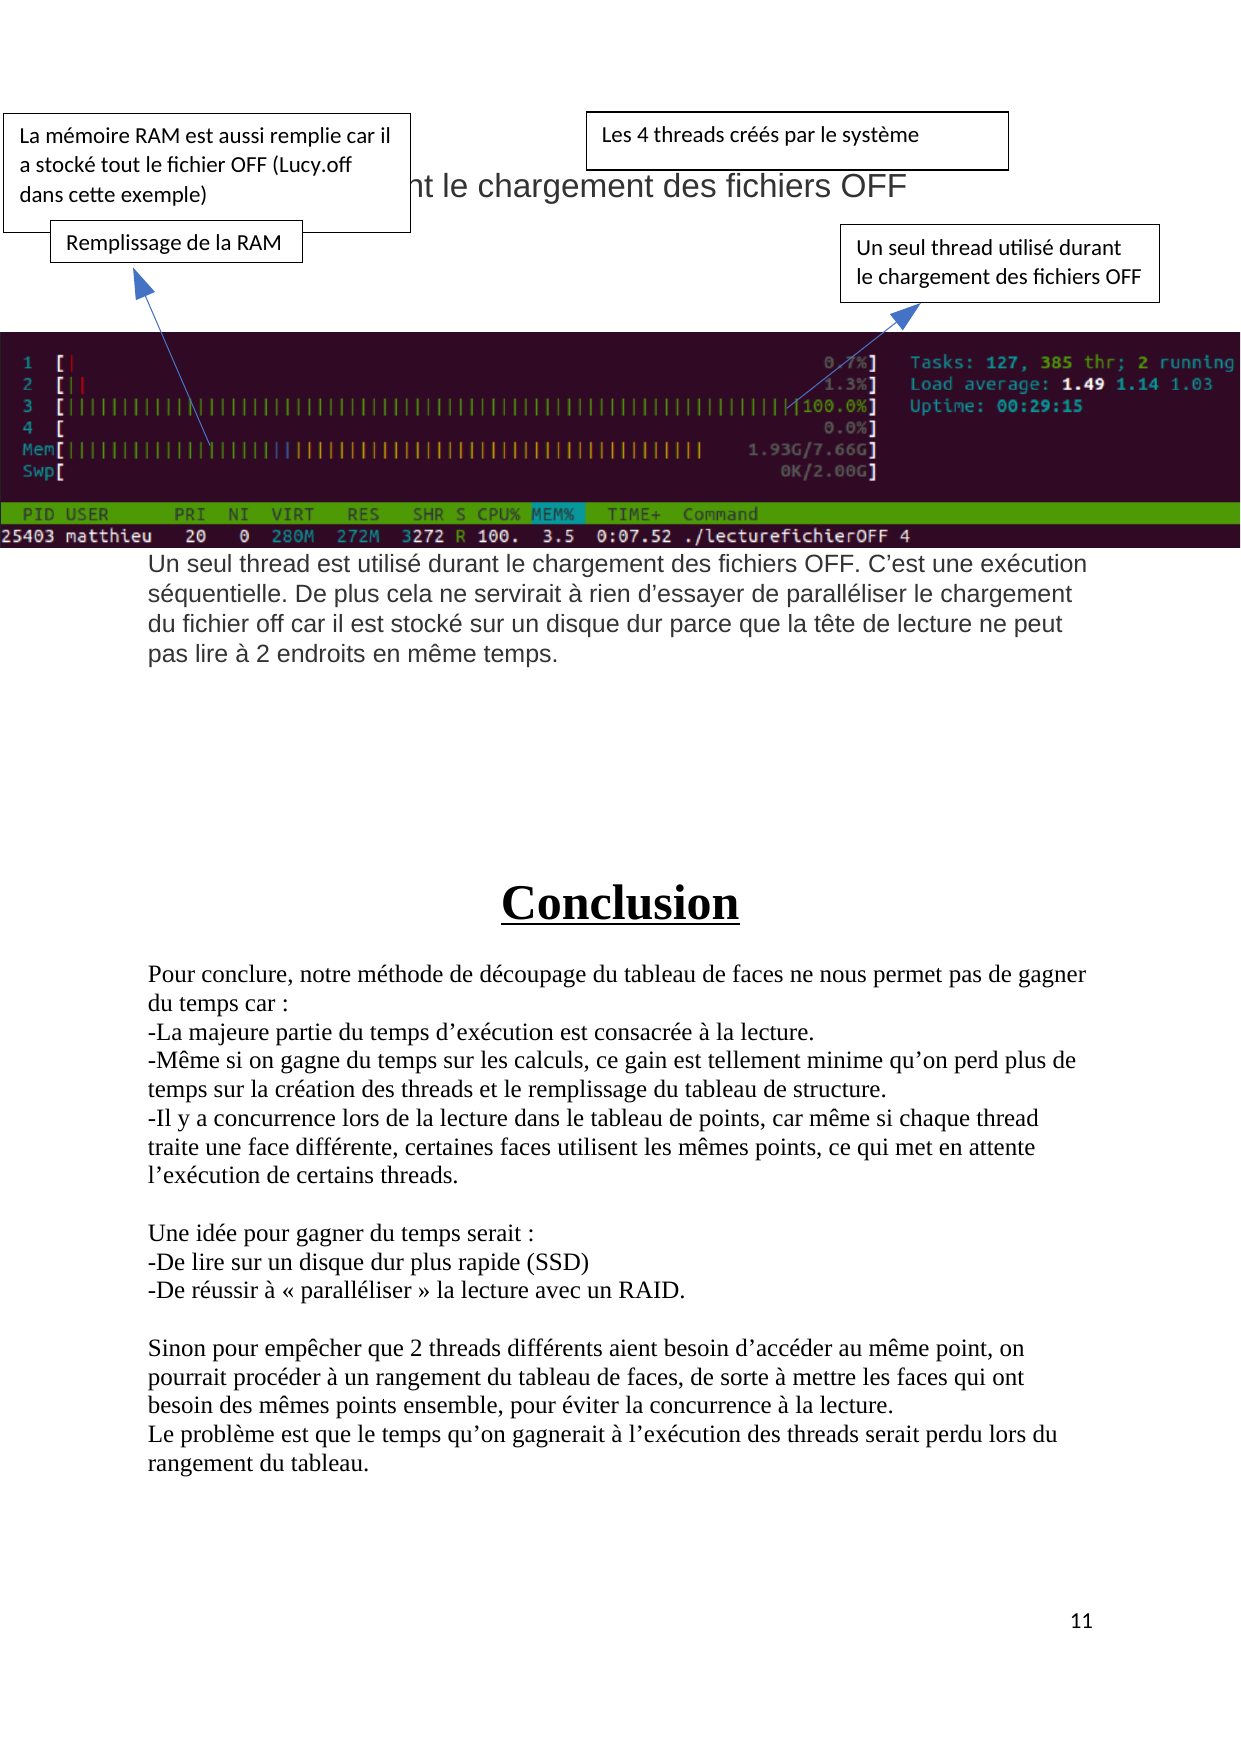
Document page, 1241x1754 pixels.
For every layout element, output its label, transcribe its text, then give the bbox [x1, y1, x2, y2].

text Conclusion [148, 873, 1093, 930]
text La mémoire RAM est aussi remplie car il a stocké tout le fichier OFF (Lucy.off dans cette exemple) [19, 121, 395, 208]
text Une idée pour gagner du temps serait : [148, 1218, 1093, 1247]
text -De lire sur un disque dur plus rapide (SSD) [148, 1247, 1093, 1275]
text Remplissage de la RAM [66, 228, 287, 255]
text Un seul thread utilisé durant le chargement des fichiers OFF [856, 233, 1144, 290]
text Le problème est que le temps qu’on gagnerait à l’exécution des threads serait perdu lors du rangement du tableau. [148, 1419, 1093, 1477]
text Durant le chargement des fichiers OFF [51, 221, 302, 262]
text Un seul thread est utilisé durant le chargement des fichiers OFF. C’est une exécution séquentielle. De plus cela ne servirait à rien d’essayer de paralléliser le chargement du fichier off car il est stocké sur un disque dur parce que la tête de lecture ne peut pas lire à 2 endroits en même temps. [148, 548, 1093, 668]
text -La majeure partie du temps d’exécution est consacrée à la lecture. [148, 1017, 1093, 1045]
text -Il y a concurrence lors de la lecture dans le tableau de points, car même si chaque thread traite une face différente, certaines faces utilisent les mêmes points, ce qui met en attente l’exécution de certains threads. [148, 1103, 1093, 1189]
text [156, 316, 895, 332]
text Sinon pour empêcher que 2 threads différents aient besoin d’accéder au même point, on pourrait procéder à un rangement du tableau de faces, de sorte à mettre les faces qui ont besoin des mêmes points ensemble, pour éviter la concurrence à la lecture. [148, 1333, 1093, 1419]
text -Même si on gagne du temps sur les calculs, ce gain est tellement minime qu’on perd plus de temps sur la création des threads et le remplissage du tableau de structure. [148, 1045, 1093, 1103]
text -De réussir à « paralléliser » la lecture avec un RAID. [148, 1275, 1093, 1304]
text Durant le chargement des fichiers OFF [411, 167, 1093, 205]
text Les 4 threads créés par le système [602, 120, 993, 148]
text Pour conclure, notre méthode de découpage du tableau de faces ne nous permet pas de gagner du temps car : [148, 959, 1093, 1017]
